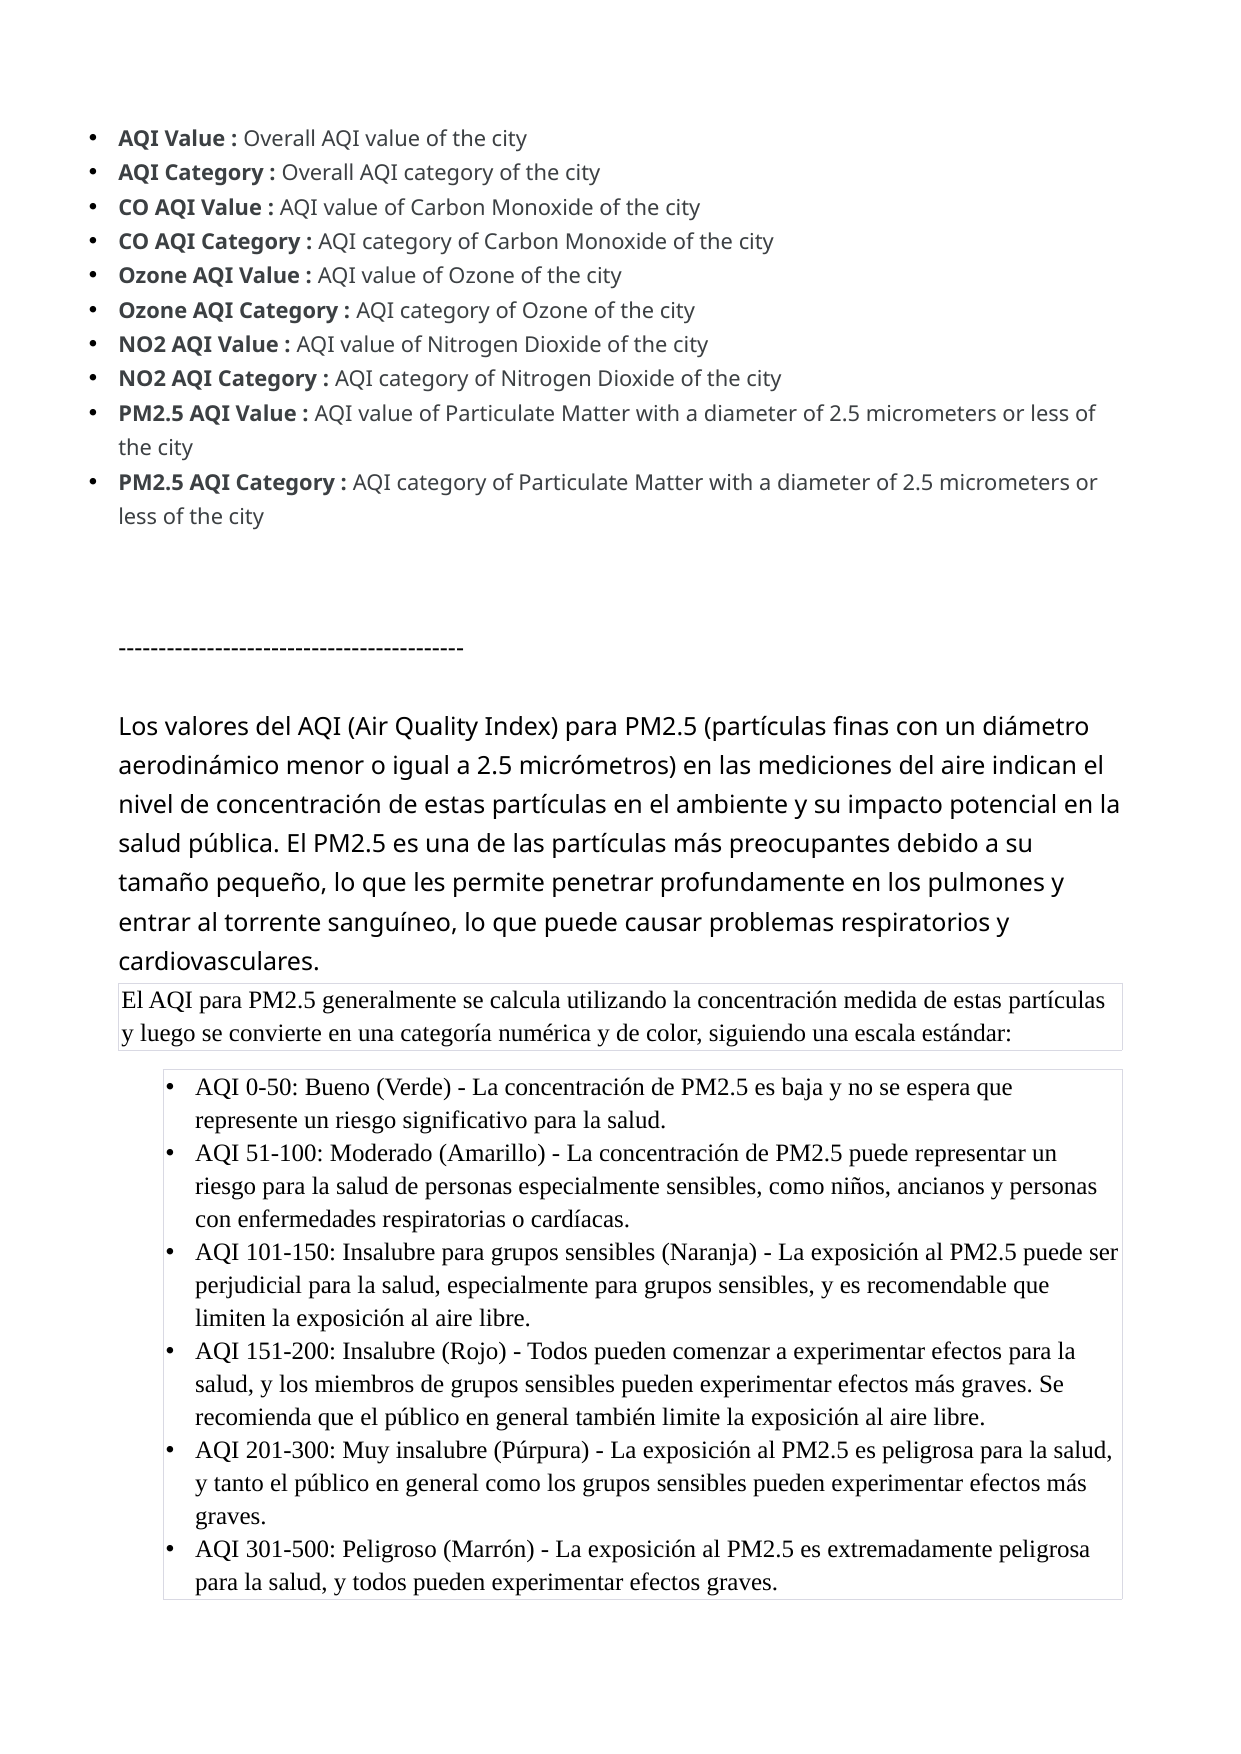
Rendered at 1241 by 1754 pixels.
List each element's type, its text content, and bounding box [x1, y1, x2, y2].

list AQI 0-50: Bueno (Verde) - La concentración de PM2.5 es baja y no se espera que represente un riesgo significativo para la salud. [164, 1070, 1122, 1134]
list PM2.5 AQI Category : AQI category of Particulate Matter with a diameter of 2.5 micrometers or less of the city [118, 462, 1122, 531]
text Los valores del AQI (Air Quality Index) para PM2.5 (partículas finas con un diámetro aerodinámico menor o igual a 2.5 micrómetros) en las mediciones del aire indican el nivel de concentración de estas partículas en el ambiente y su impacto potencial en la salud pública. El PM2.5 es una de las partículas más preocupantes debido a su tamaño pequeño, lo que les permite penetrar profundamente en los pulmones y entrar al torrente sanguíneo, lo que puede causar problemas respiratorios y cardiovasculares. [118, 708, 1122, 977]
list AQI 101-150: Insalubre para grupos sensibles (Naranja) - La exposición al PM2.5 puede ser perjudicial para la salud, especialmente para grupos sensibles, y es recomendable que limiten la exposición al aire libre. [164, 1234, 1122, 1332]
list AQI Category : Overall AQI category of the city [118, 152, 1122, 187]
list Ozone AQI Category : AQI category of Ozone of the city [118, 290, 1122, 324]
list AQI 51-100: Moderado (Amarillo) - La concentración de PM2.5 puede representar un riesgo para la salud de personas especialmente sensibles, como niños, ancianos y personas con enfermedades respiratorias o cardíacas. [164, 1135, 1122, 1233]
text El AQI para PM2.5 generalmente se calcula utilizando la concentración medida de estas partículas y luego se convierte en una categoría numérica y de color, siguiendo una escala estándar: [119, 984, 1122, 1050]
list CO AQI Value : AQI value of Carbon Monoxide of the city [118, 187, 1122, 221]
list NO2 AQI Value : AQI value of Nitrogen Dioxide of the city [118, 324, 1122, 359]
list AQI 201-300: Muy insalubre (Púrpura) - La exposición al PM2.5 es peligrosa para la salud, y tanto el público en general como los grupos sensibles pueden experimentar efectos más graves. [164, 1432, 1122, 1530]
list CO AQI Category : AQI category of Carbon Monoxide of the city [118, 221, 1122, 256]
text ------------------------------------------- [118, 630, 1122, 664]
list AQI Value : Overall AQI value of the city [118, 118, 1122, 152]
list AQI 301-500: Peligroso (Marrón) - La exposición al PM2.5 es extremadamente peligrosa para la salud, y todos pueden experimentar efectos graves. [164, 1531, 1122, 1599]
list Ozone AQI Value : AQI value of Ozone of the city [118, 256, 1122, 290]
list AQI 151-200: Insalubre (Rojo) - Todos pueden comenzar a experimentar efectos para la salud, y los miembros de grupos sensibles pueden experimentar efectos más graves. Se recomienda que el público en general también limite la exposición al aire libre. [164, 1333, 1122, 1431]
list NO2 AQI Category : AQI category of Nitrogen Dioxide of the city [118, 359, 1122, 393]
list PM2.5 AQI Value : AQI value of Particulate Matter with a diameter of 2.5 micrometers or less of the city [118, 393, 1122, 462]
